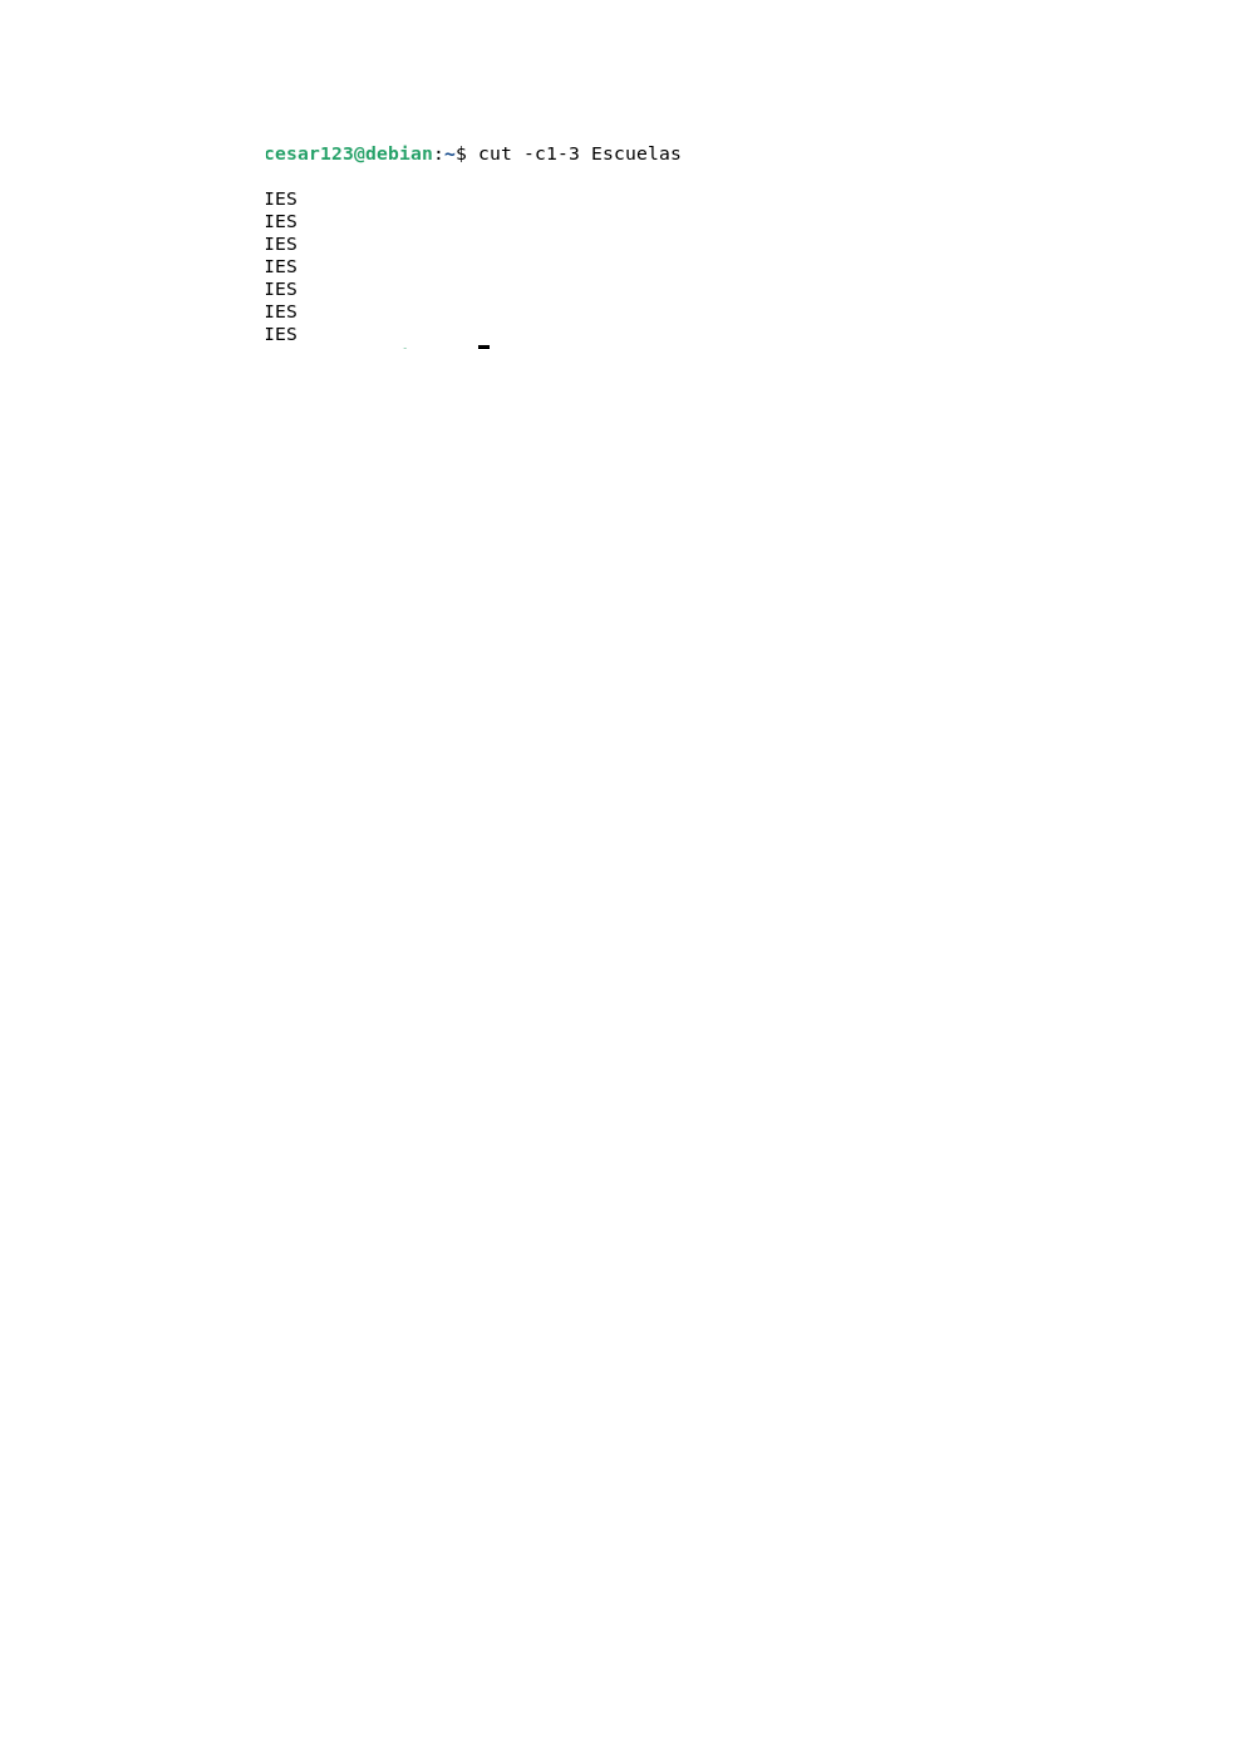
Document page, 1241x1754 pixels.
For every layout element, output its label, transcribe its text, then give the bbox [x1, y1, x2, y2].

text Cut -c1-3 listado [118, 349, 1122, 378]
